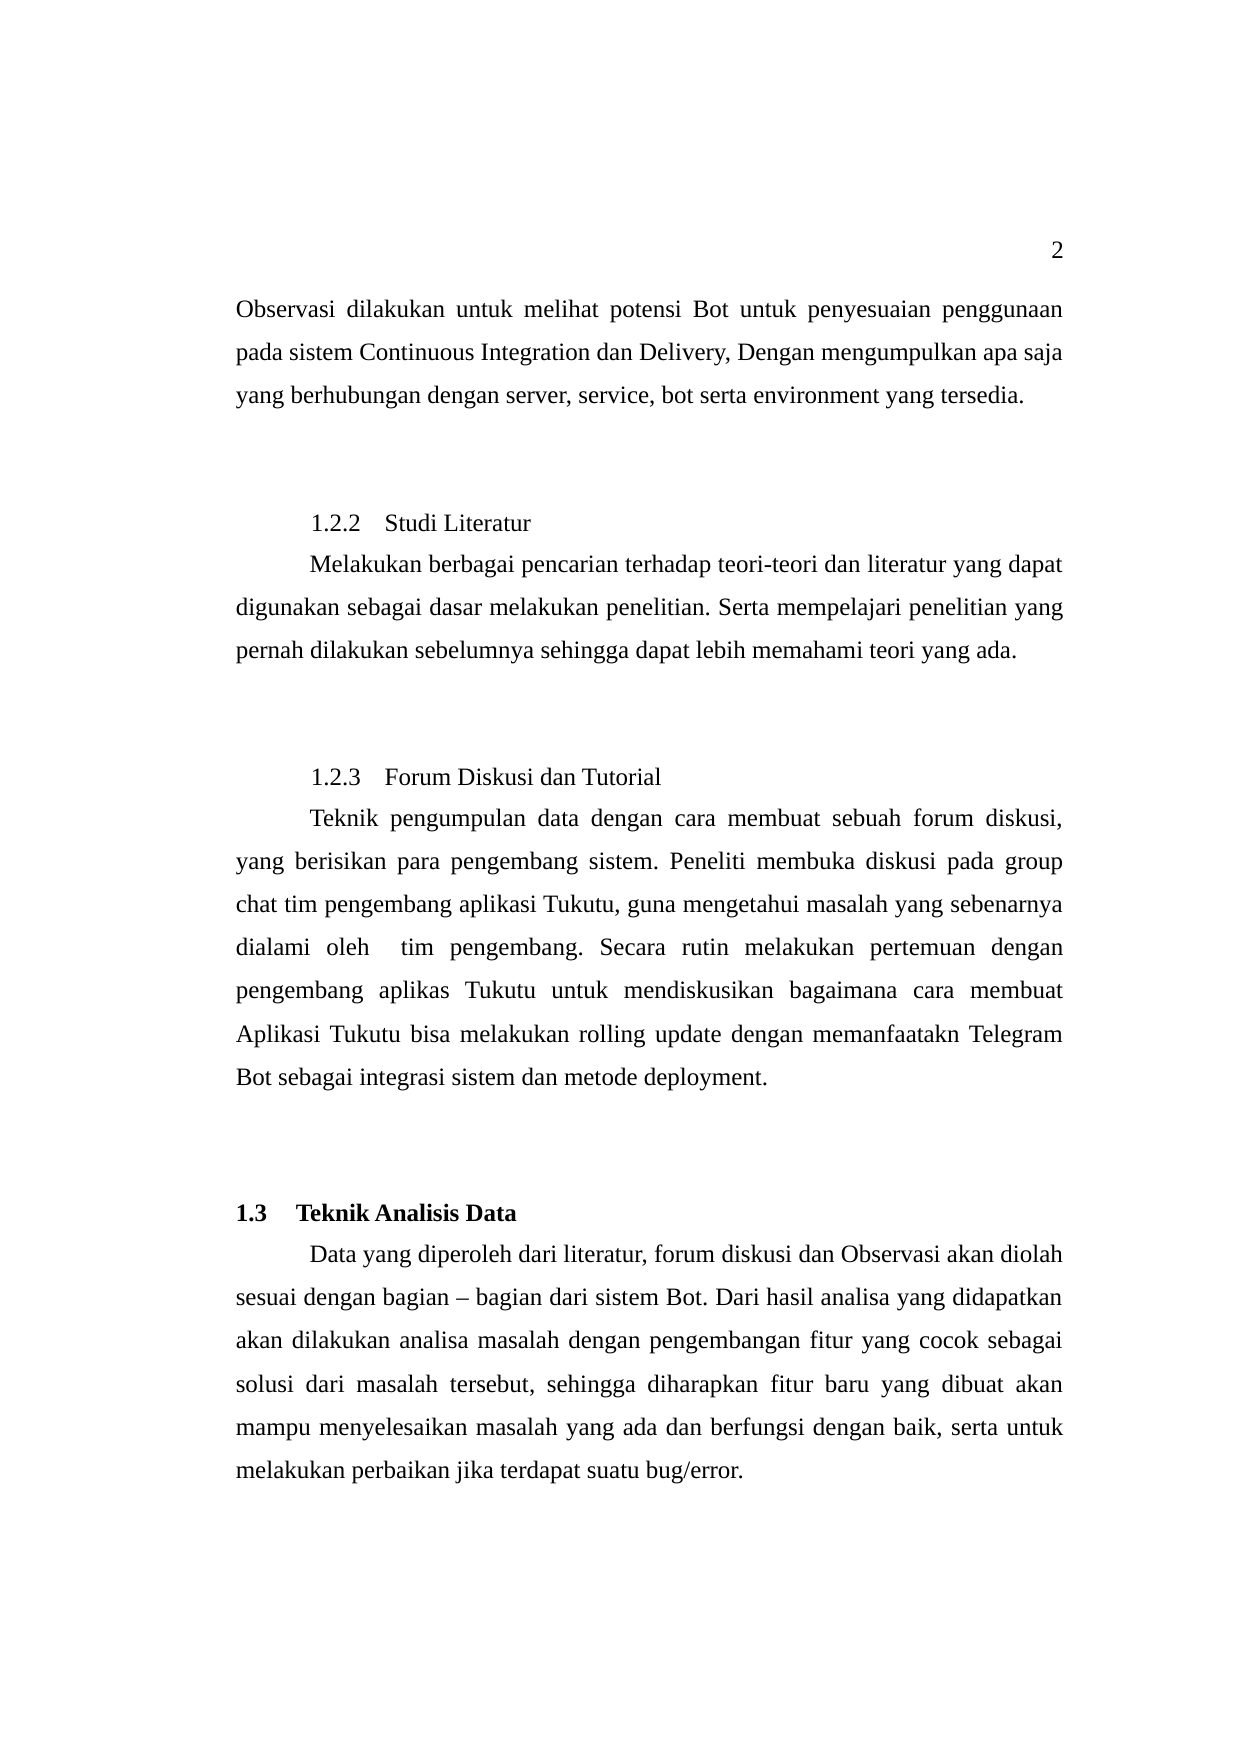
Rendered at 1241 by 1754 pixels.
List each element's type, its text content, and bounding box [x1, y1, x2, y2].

subtitle Forum Diskusi dan Tutorial [311, 762, 1063, 791]
text Observasi dilakukan untuk melihat potensi Bot untuk penyesuaian penggunaan pada sistem Continuous Integration dan Delivery, Dengan mengumpulkan apa saja yang berhubungan dengan server, service, bot serta environment yang tersedia. [236, 294, 1063, 409]
subtitle Studi Literatur [311, 508, 1063, 537]
text Teknik pengumpulan data dengan cara membuat sebuah forum diskusi, yang berisikan para pengembang sistem. Peneliti membuka diskusi pada group chat tim pengembang aplikasi Tukutu, guna mengetahui masalah yang sebenarnya dialami oleh tim pengembang. Secara rutin melakukan pertemuan dengan pengembang aplikas Tukutu untuk mendiskusikan bagaimana cara membuat Aplikasi Tukutu bisa melakukan rolling update dengan memanfaatakn Telegram Bot sebagai integrasi sistem dan metode deployment. [236, 803, 1063, 1091]
subtitle Teknik Analisis Data [236, 1198, 1063, 1227]
text Data yang diperoleh dari literatur, forum diskusi dan Observasi akan diolah sesuai dengan bagian – bagian dari sistem Bot. Dari hasil analisa yang didapatkan akan dilakukan analisa masalah dengan pengembangan fitur yang cocok sebagai solusi dari masalah tersebut, sehingga diharapkan fitur baru yang dibuat akan mampu menyelesaikan masalah yang ada dan berfungsi dengan baik, serta untuk melakukan perbaikan jika terdapat suatu bug/error. [236, 1239, 1063, 1484]
text Melakukan berbagai pencarian terhadap teori-teori dan literatur yang dapat digunakan sebagai dasar melakukan penelitian. Serta mempelajari penelitian yang pernah dilakukan sebelumnya sehingga dapat lebih memahami teori yang ada. [236, 549, 1063, 664]
